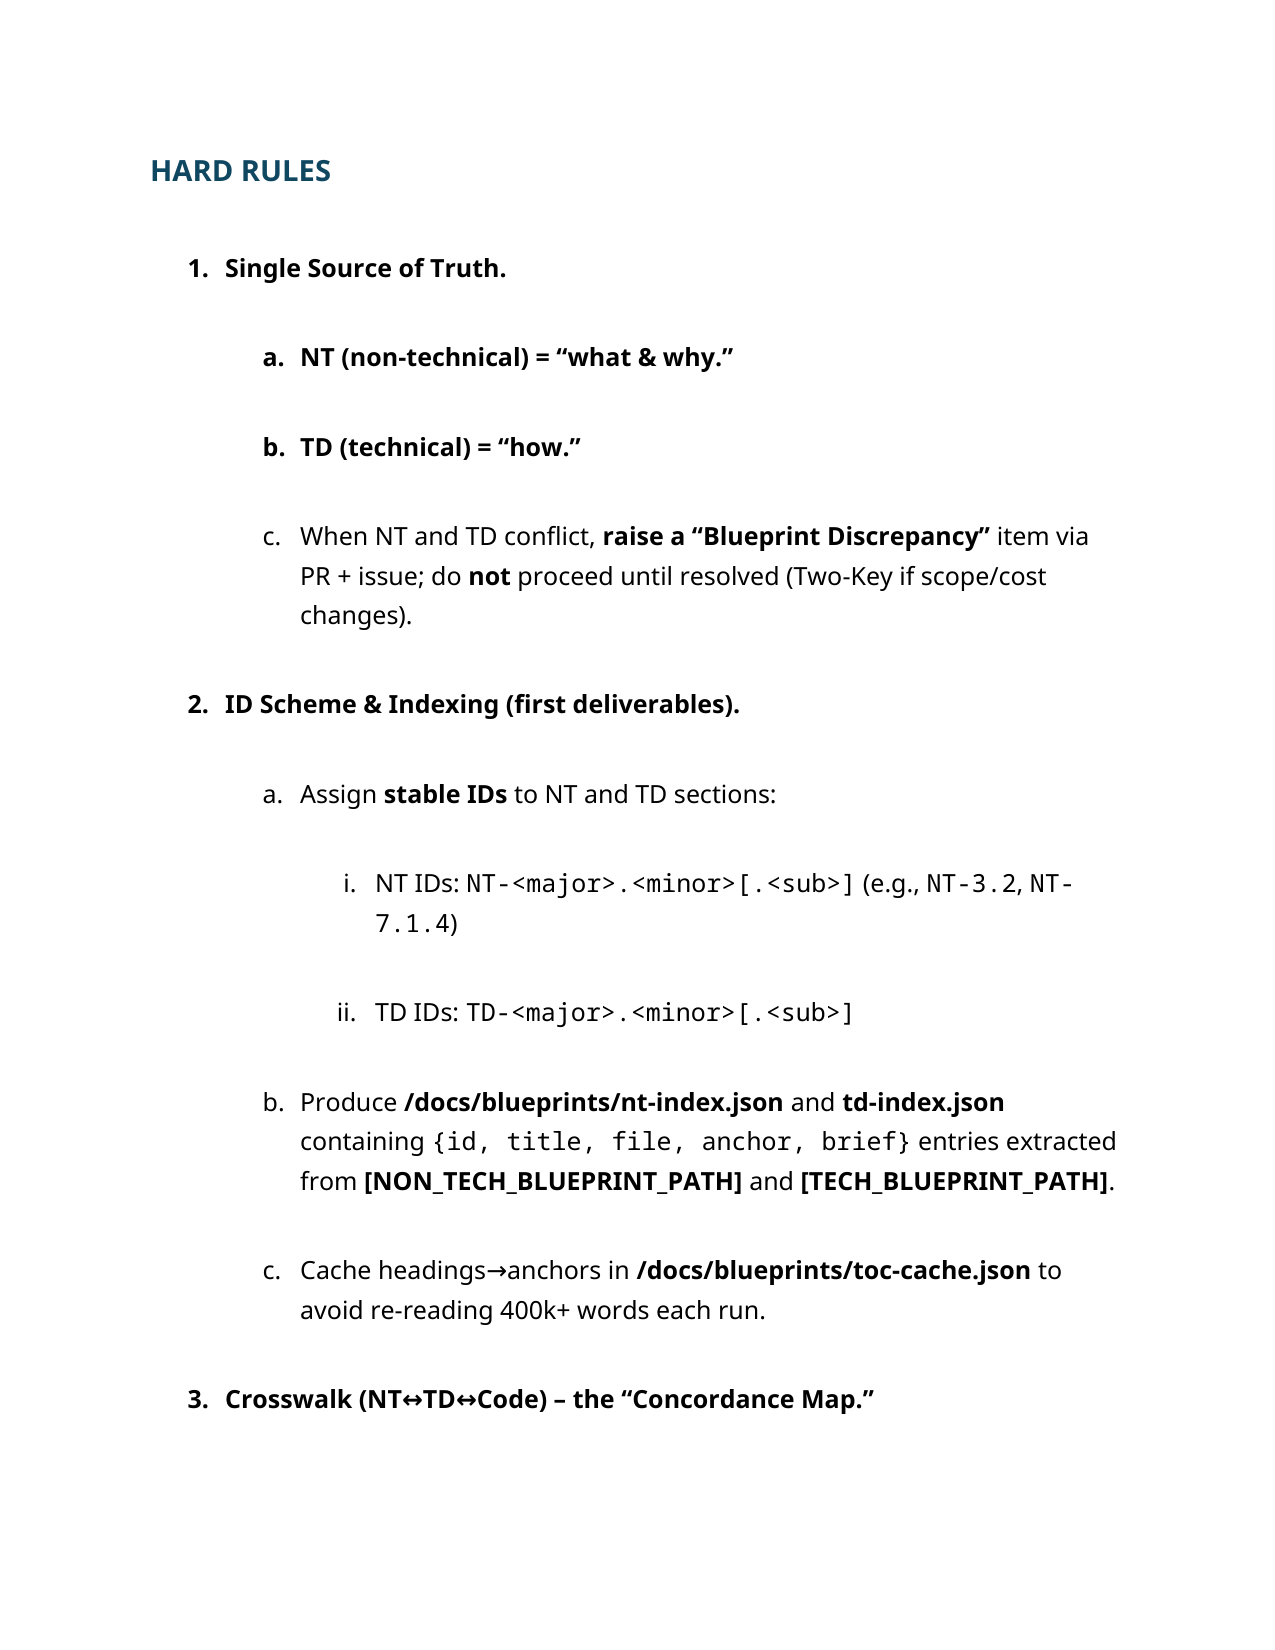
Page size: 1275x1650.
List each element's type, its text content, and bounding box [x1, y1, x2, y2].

list TD (technical) = “how.” [262, 429, 1125, 463]
list TD IDs: TD-<major>.<minor>[.<sub>] [356, 995, 1125, 1029]
list When NT and TD conflict, raise a “Blueprint Discrepancy” item via PR + issue; do not proceed until resolved (Two‑Key if scope/cost changes). [262, 519, 1125, 632]
list NT IDs: NT-<major>.<minor>[.<sub>] (e.g., NT-3.2, NT-7.1.4) [356, 866, 1125, 939]
subtitle HARD RULES [150, 150, 1125, 190]
list NT (non‑technical) = “what & why.” [262, 340, 1125, 374]
list Assign stable IDs to NT and TD sections: [262, 777, 1125, 811]
list ID Scheme & Indexing (first deliverables). [187, 687, 1125, 721]
list Single Source of Truth. [187, 250, 1125, 284]
list Crosswalk (NT↔TD↔Code) – the “Concordance Map.” [187, 1382, 1125, 1416]
list Cache headings→anchors in /docs/blueprints/toc-cache.json to avoid re-reading 400k+ words each run. [262, 1253, 1125, 1326]
list Produce /docs/blueprints/nt-index.json and td-index.json containing {id, title, file, anchor, brief} entries extracted from [NON_TECH_BLUEPRINT_PATH] and [TECH_BLUEPRINT_PATH]. [262, 1084, 1125, 1197]
